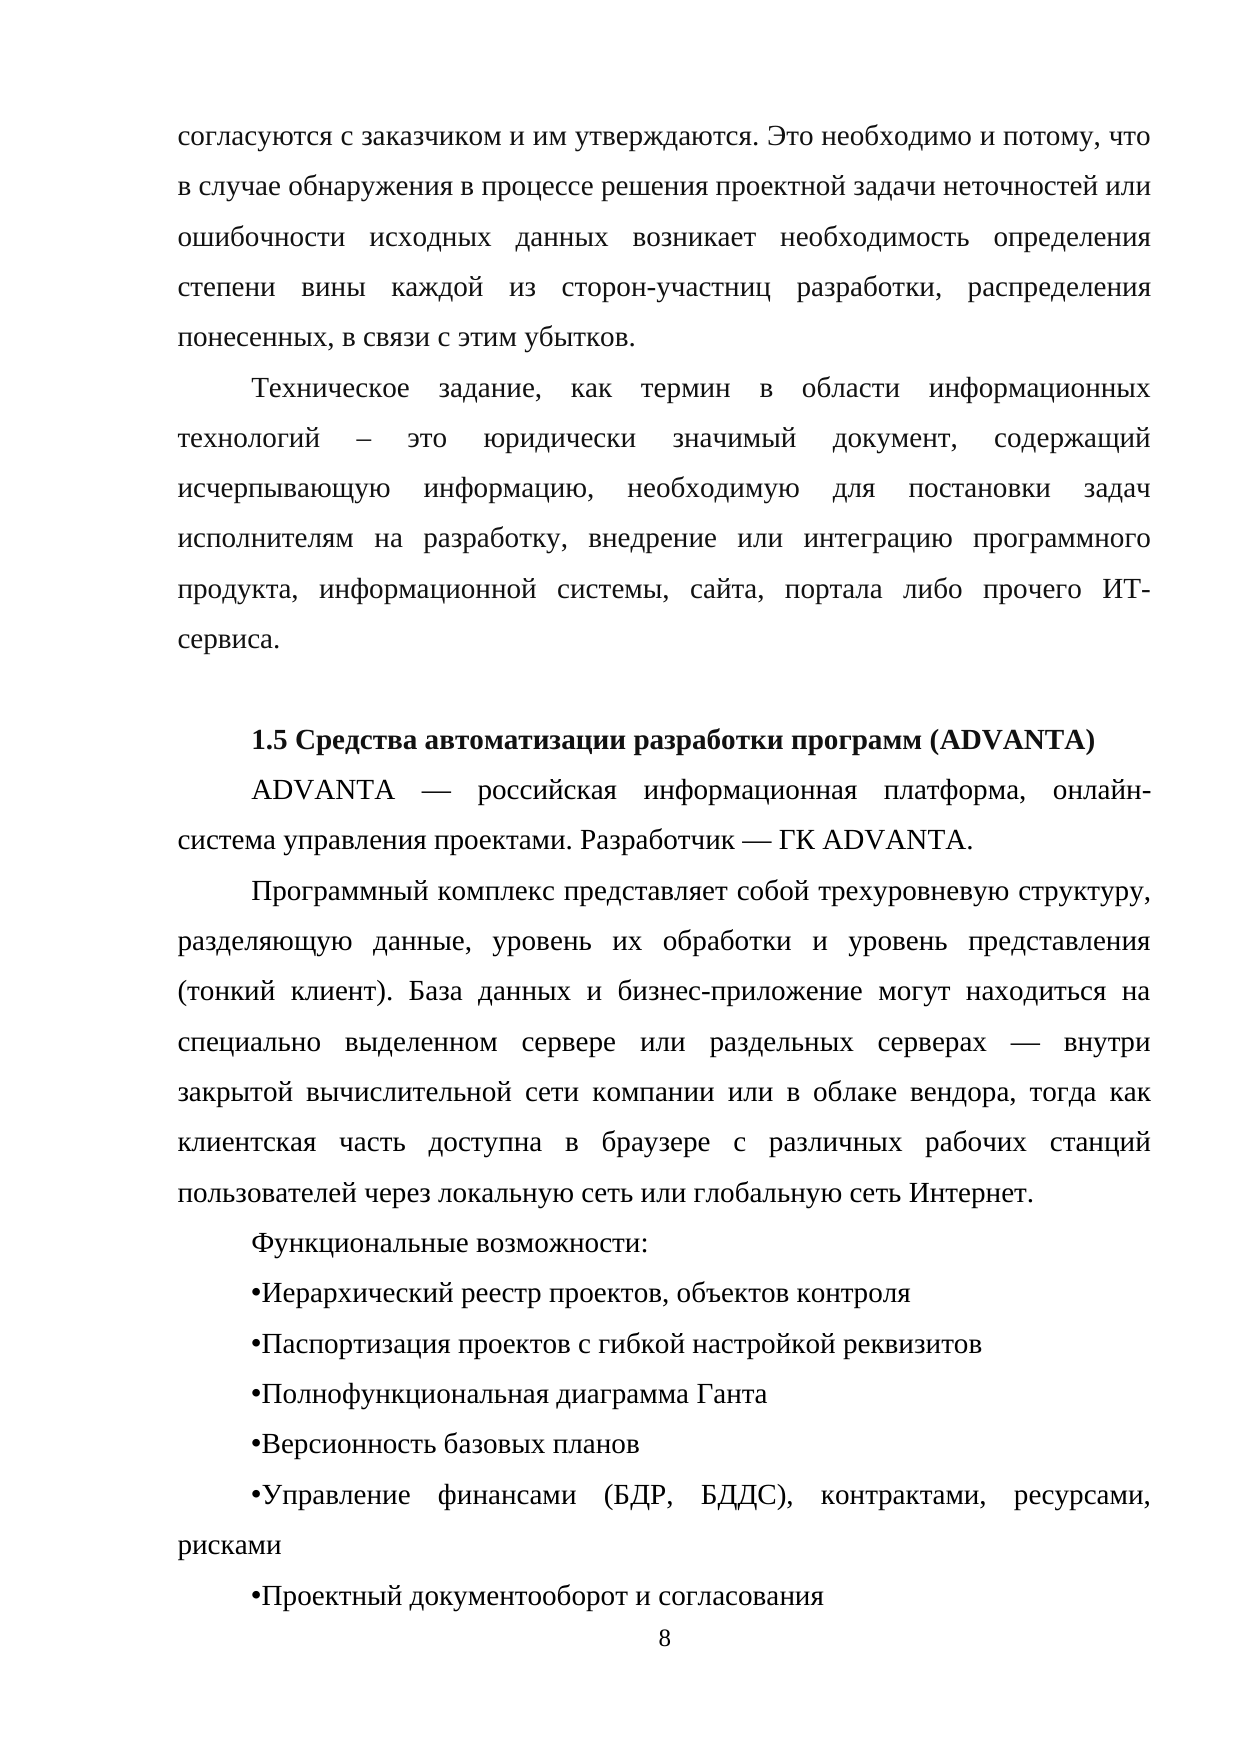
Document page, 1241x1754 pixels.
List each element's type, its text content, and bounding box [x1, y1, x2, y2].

text согласуются с заказчиком и им утверждаются. Это необходимо и потому, что в случае обнаружения в процессе решения проектной задачи неточностей или ошибочности исходных данных возникает необходимость определения степени вины каждой из сторон-участниц разработки, распределения понесенных, в связи с этим убытков. [177, 118, 1152, 353]
list Версионность базовых планов [177, 1427, 1152, 1460]
list Иерархический реестр проектов, объектов контроля [177, 1275, 1152, 1309]
list Проектный документооборот и согласования [177, 1578, 1152, 1611]
text Техническое задание, как термин в области информационных технологий – это юридически значимый документ, содержащий исчерпывающую информацию, необходимую для постановки задач исполнителям на разработку, внедрение или интеграцию программного продукта, информационной системы, сайта, портала либо прочего ИТ-сервиса. [177, 370, 1152, 655]
text Программный комплекс представляет собой трехуровневую структуру, разделяющую данные, уровень их обработки и уровень представления (тонкий клиент). База данных и бизнес-приложение могут находиться на специально выделенном сервере или раздельных серверах — внутри закрытой вычислительной сети компании или в облаке вендора, тогда как клиентская часть доступна в браузере с различных рабочих станций пользователей через локальную сеть или глобальную сеть Интернет. [177, 873, 1152, 1208]
subtitle Функциональные возможности: [177, 1225, 1152, 1258]
list Паспортизация проектов с гибкой настройкой реквизитов [177, 1326, 1152, 1359]
list Управление финансами (БДР, БДДС), контрактами, ресурсами, рисками [177, 1477, 1152, 1561]
list Полнофункциональная диаграмма Ганта [177, 1376, 1152, 1410]
text ADVANTA — российская информационная платформа, онлайн-система управления проектами. Разработчик — ГК ADVANTA. [177, 772, 1152, 856]
subtitle 1.5 Средства автоматизации разработки программ (ADVANTA) [177, 722, 1152, 755]
